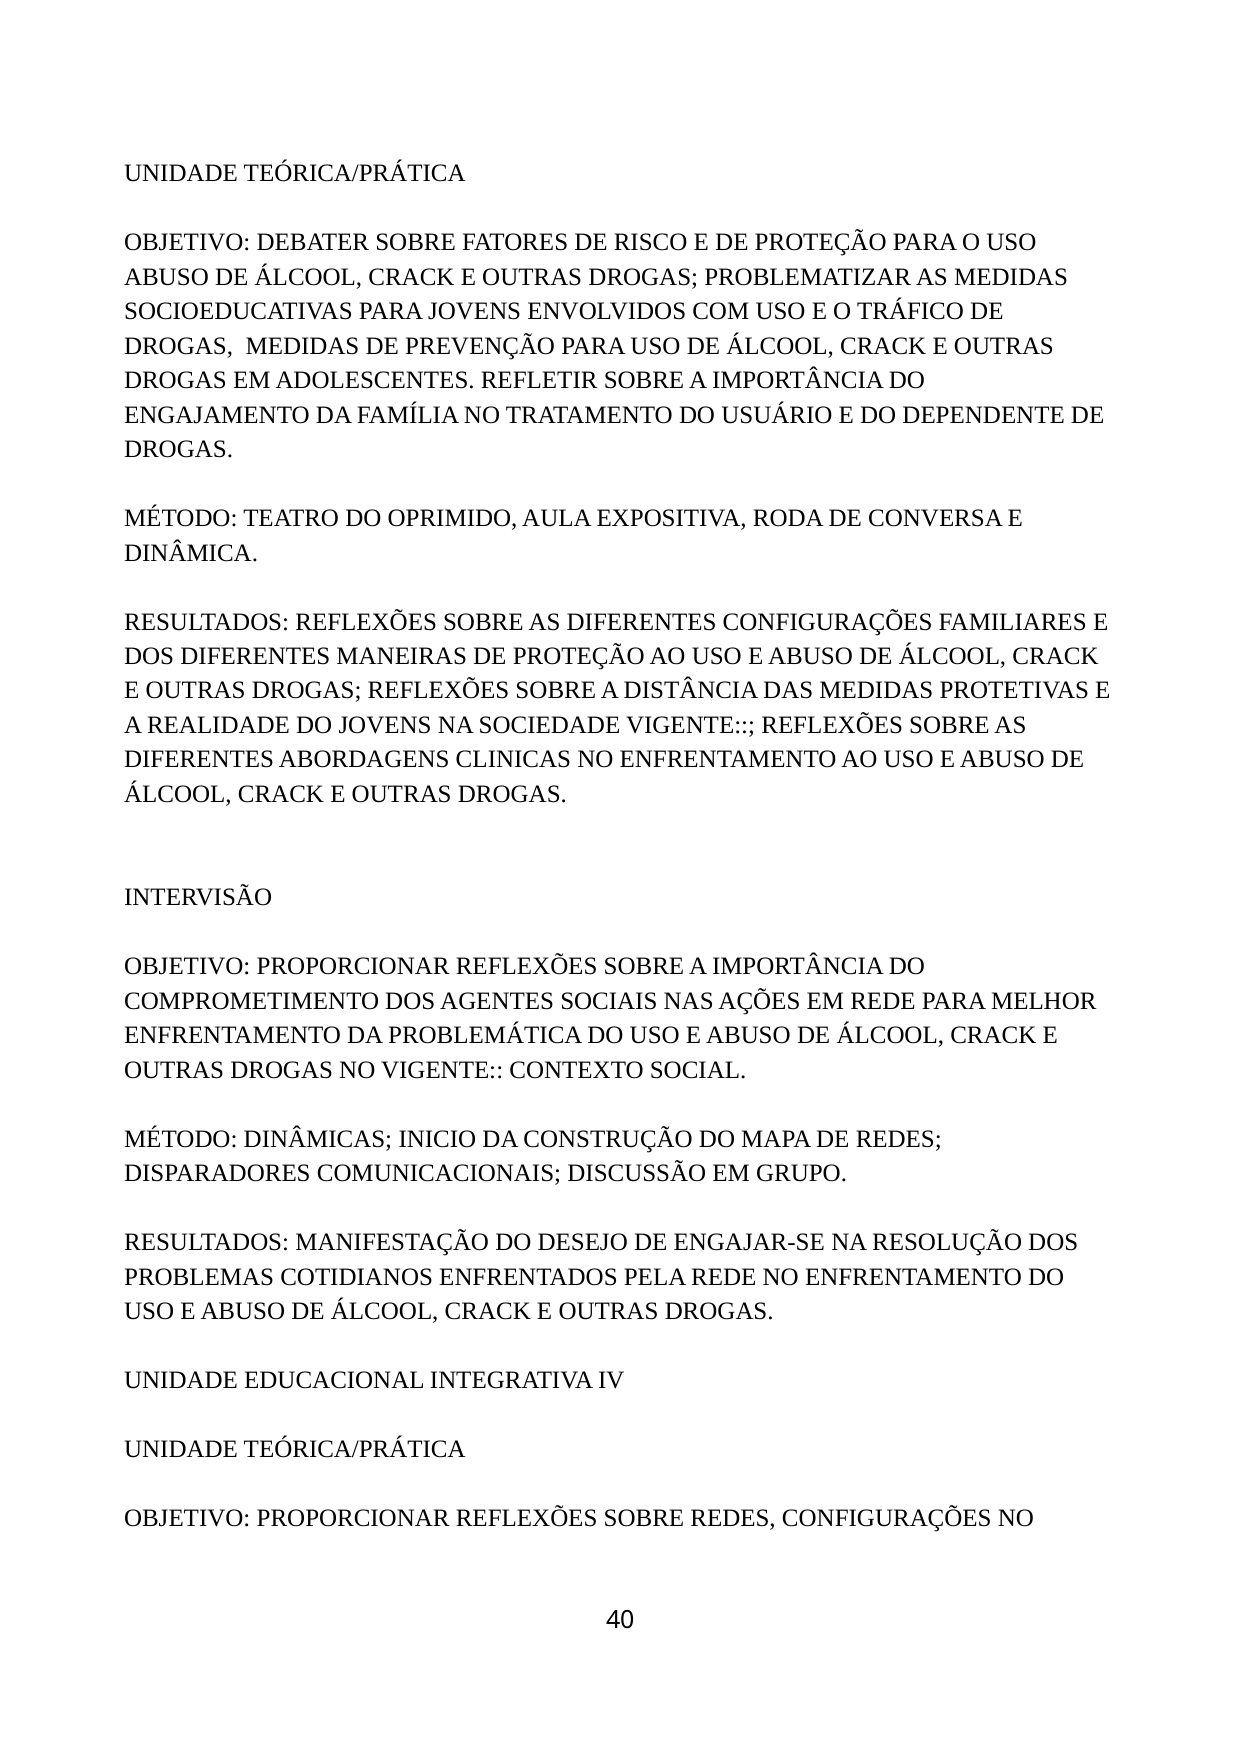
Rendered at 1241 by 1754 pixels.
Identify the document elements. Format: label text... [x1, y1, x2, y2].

table_cell UNIDADE TEÓRICA/PRÁTICA OBJETIVO: DEBATER SOBRE FATORES DE RISCO E DE PROTEÇÃO PARA O USO ABUSO DE ÁLCOOL, CRACK E OUTRAS DROGAS; PROBLEMATIZAR AS MEDIDAS SOCIOEDUCATIVAS PARA JOVENS ENVOLVIDOS COM USO E O TRÁFICO DE DROGAS, MEDIDAS DE PREVENÇÃO PARA USO DE ÁLCOOL, CRACK E OUTRAS DROGAS EM ADOLESCENTES. REFLETIR SOBRE A IMPORTÂNCIA DO ENGAJAMENTO DA FAMÍLIA NO TRATAMENTO DO USUÁRIO E DO DEPENDENTE DE DROGAS. MÉTODO: TEATRO DO OPRIMIDO, AULA EXPOSITIVA, RODA DE CONVERSA E DINÂMICA. RESULTADOS: REFLEXÕES SOBRE AS DIFERENTES CONFIGURAÇÕES FAMILIARES E DOS DIFERENTES MANEIRAS DE PROTEÇÃO AO USO E ABUSO DE ÁLCOOL, CRACK E OUTRAS DROGAS; REFLEXÕES SOBRE A DISTÂNCIA DAS MEDIDAS PROTETIVAS E A REALIDADE DO JOVENS NA SOCIEDADE VIGENTE::; REFLEXÕES SOBRE AS DIFERENTES ABORDAGENS CLINICAS NO ENFRENTAMENTO AO USO E ABUSO DE ÁLCOOL, CRACK E OUTRAS DROGAS. INTERVISÃO OBJETIVO: PROPORCIONAR REFLEXÕES SOBRE A IMPORTÂNCIA DO COMPROMETIMENTO DOS AGENTES SOCIAIS NAS AÇÕES EM REDE PARA MELHOR ENFRENTAMENTO DA PROBLEMÁTICA DO USO E ABUSO DE ÁLCOOL, CRACK E OUTRAS DROGAS NO VIGENTE:: CONTEXTO SOCIAL. MÉTODO: DINÂMICAS; INICIO DA CONSTRUÇÃO DO MAPA DE REDES; DISPARADORES COMUNICACIONAIS; DISCUSSÃO EM GRUPO. RESULTADOS: MANIFESTAÇÃO DO DESEJO DE ENGAJAR-SE NA RESOLUÇÃO DOS PROBLEMAS COTIDIANOS ENFRENTADOS PELA REDE NO ENFRENTAMENTO DO USO E ABUSO DE ÁLCOOL, CRACK E OUTRAS DROGAS. UNIDADE EDUCACIONAL INTEGRATIVA IV UNIDADE TEÓRICA/PRÁTICA OBJETIVO: PROPORCIONAR REFLEXÕES SOBRE REDES, CONFIGURAÇÕES NO [118, 118, 1122, 1537]
